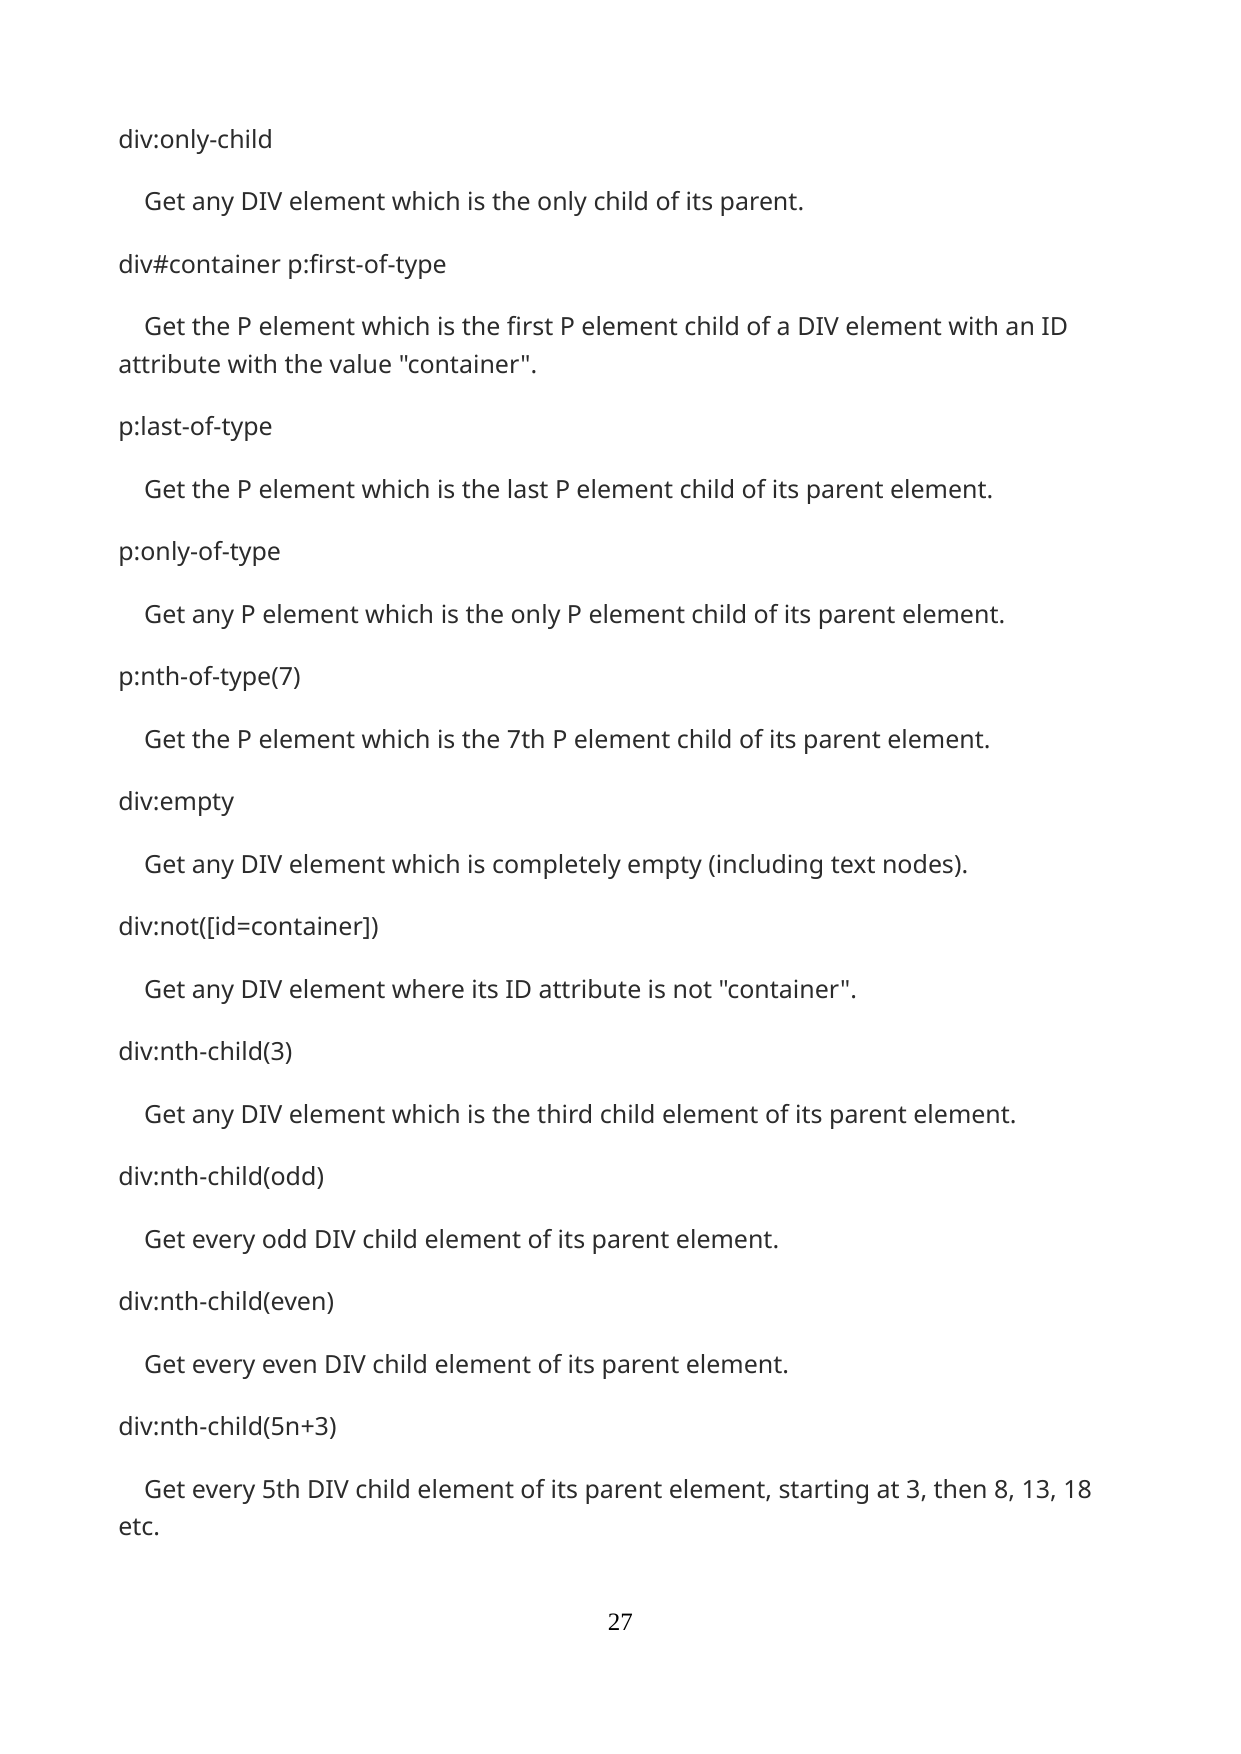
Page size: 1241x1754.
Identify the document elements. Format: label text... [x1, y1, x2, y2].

text div:only-child [118, 118, 1122, 156]
text div:nth-child(3) [118, 1031, 1122, 1068]
text Get the P element which is the first P element child of a DIV element with an ID attribute with the value "container". [118, 306, 1122, 381]
text Get every even DIV child element of its parent element. [118, 1343, 1122, 1381]
text Get any DIV element where its ID attribute is not "container". [118, 968, 1122, 1006]
text div:not([id=container]) [118, 906, 1122, 943]
text p:nth-of-type(7) [118, 656, 1122, 693]
text Get any DIV element which is the only child of its parent. [118, 181, 1122, 218]
text Get every odd DIV child element of its parent element. [118, 1218, 1122, 1256]
text Get the P element which is the last P element child of its parent element. [118, 468, 1122, 506]
text div:empty [118, 781, 1122, 818]
text div:nth-child(odd) [118, 1156, 1122, 1193]
text Get any DIV element which is completely empty (including text nodes). [118, 843, 1122, 881]
text Get the P element which is the 7th P element child of its parent element. [118, 718, 1122, 756]
text p:only-of-type [118, 531, 1122, 568]
text p:last-of-type [118, 406, 1122, 443]
text div#container p:first-of-type [118, 243, 1122, 281]
text Get every 5th DIV child element of its parent element, starting at 3, then 8, 13, 18 etc. [118, 1468, 1122, 1543]
text Get any DIV element which is the third child element of its parent element. [118, 1093, 1122, 1131]
text div:nth-child(even) [118, 1281, 1122, 1318]
text Get any P element which is the only P element child of its parent element. [118, 593, 1122, 631]
text div:nth-child(5n+3) [118, 1406, 1122, 1443]
